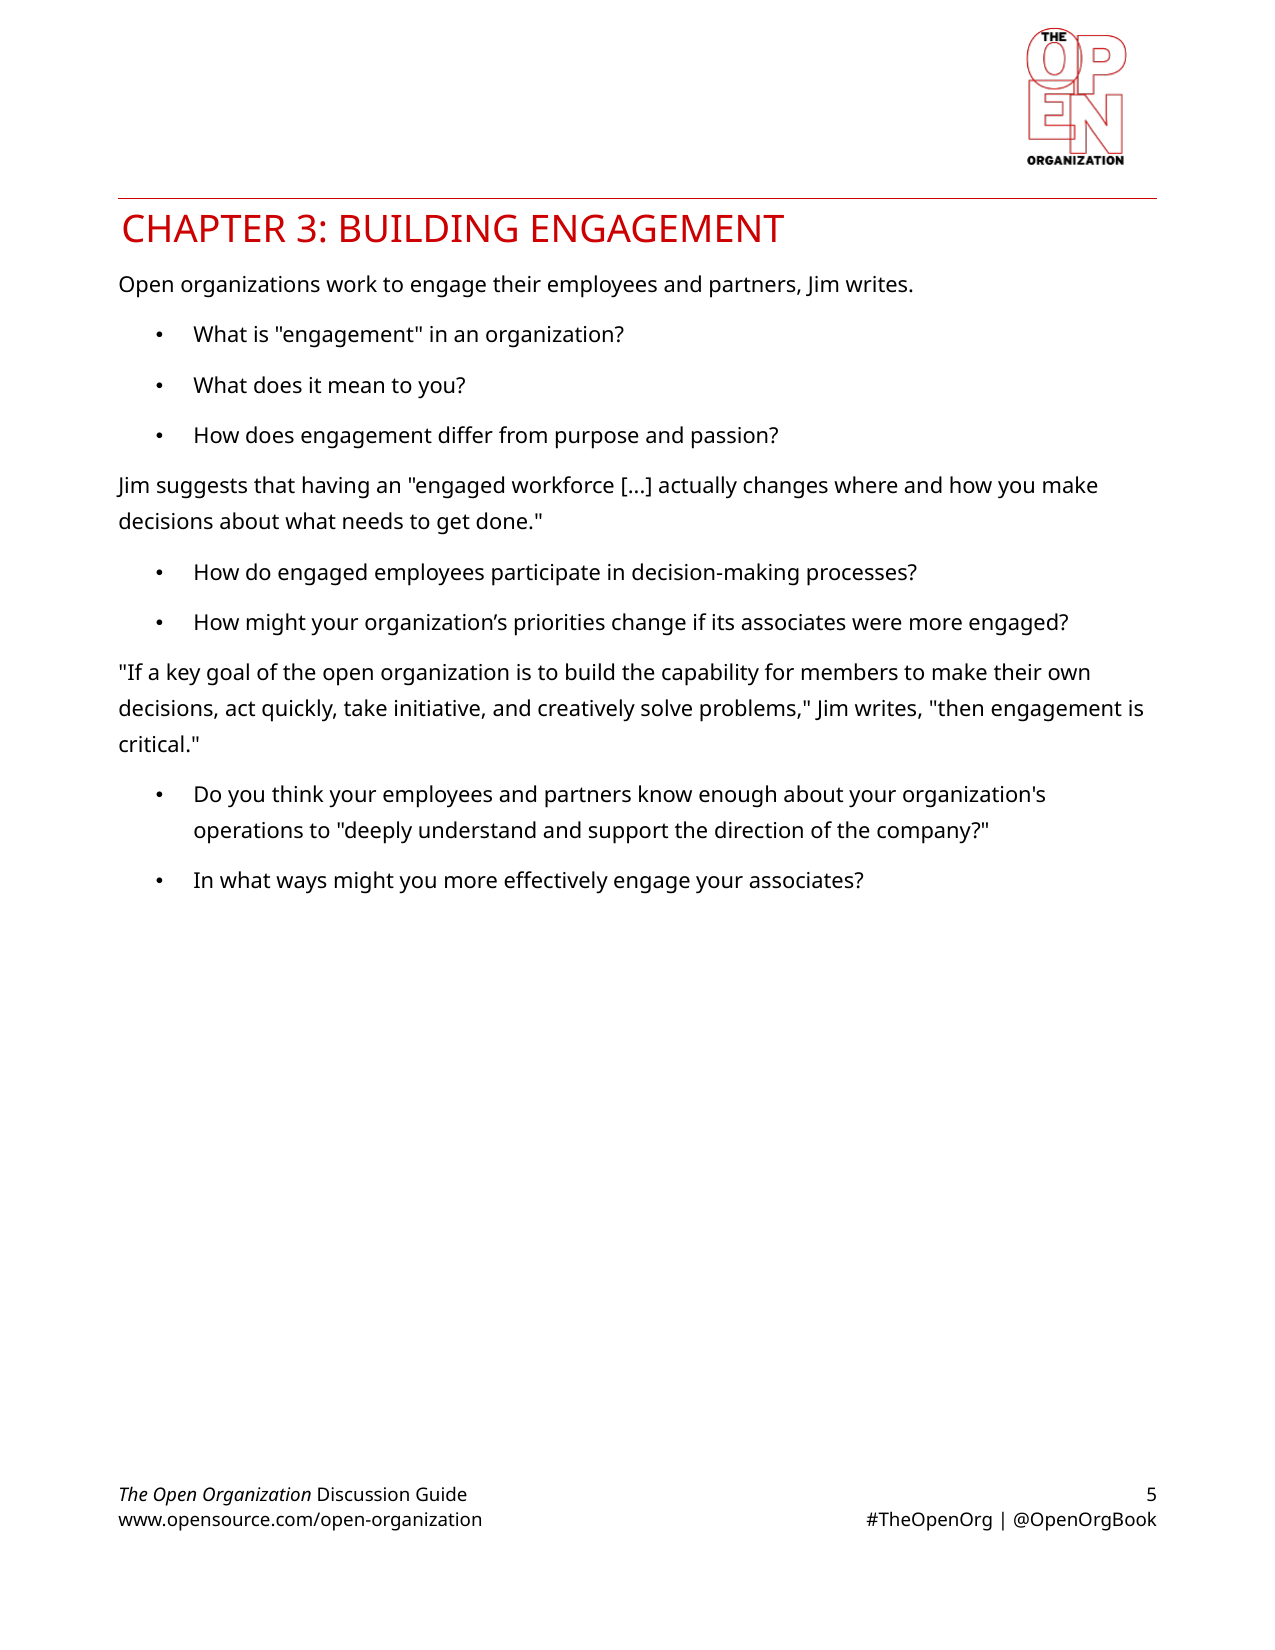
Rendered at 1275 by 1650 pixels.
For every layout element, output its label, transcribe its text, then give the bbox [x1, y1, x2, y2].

picture [1001, 23, 1152, 173]
text Jim suggests that having an "engaged workforce [...] actually changes where and how you make decisions about what needs to get done." [118, 470, 1157, 536]
list How does engagement differ from purpose and passion? [156, 420, 1157, 450]
text "If a key goal of the open organization is to build the capability for members to make their own decisions, act quickly, take initiative, and creatively solve problems," Jim writes, "then engagement is critical." [118, 657, 1157, 758]
list How might your organization’s priorities change if its associates were more engaged? [156, 607, 1157, 637]
subtitle Chapter 3: Building Engagement [118, 199, 1157, 257]
list What is "engagement" in an organization? [156, 319, 1157, 349]
text Open organizations work to engage their employees and partners, Jim writes. [118, 269, 1157, 299]
list How do engaged employees participate in decision-making processes? [156, 556, 1157, 586]
list In what ways might you more effectively engage your associates? [156, 865, 1157, 895]
list What does it mean to you? [156, 370, 1157, 399]
list Do you think your employees and partners know enough about your organization's operations to "deeply understand and support the direction of the company?" [156, 779, 1157, 844]
